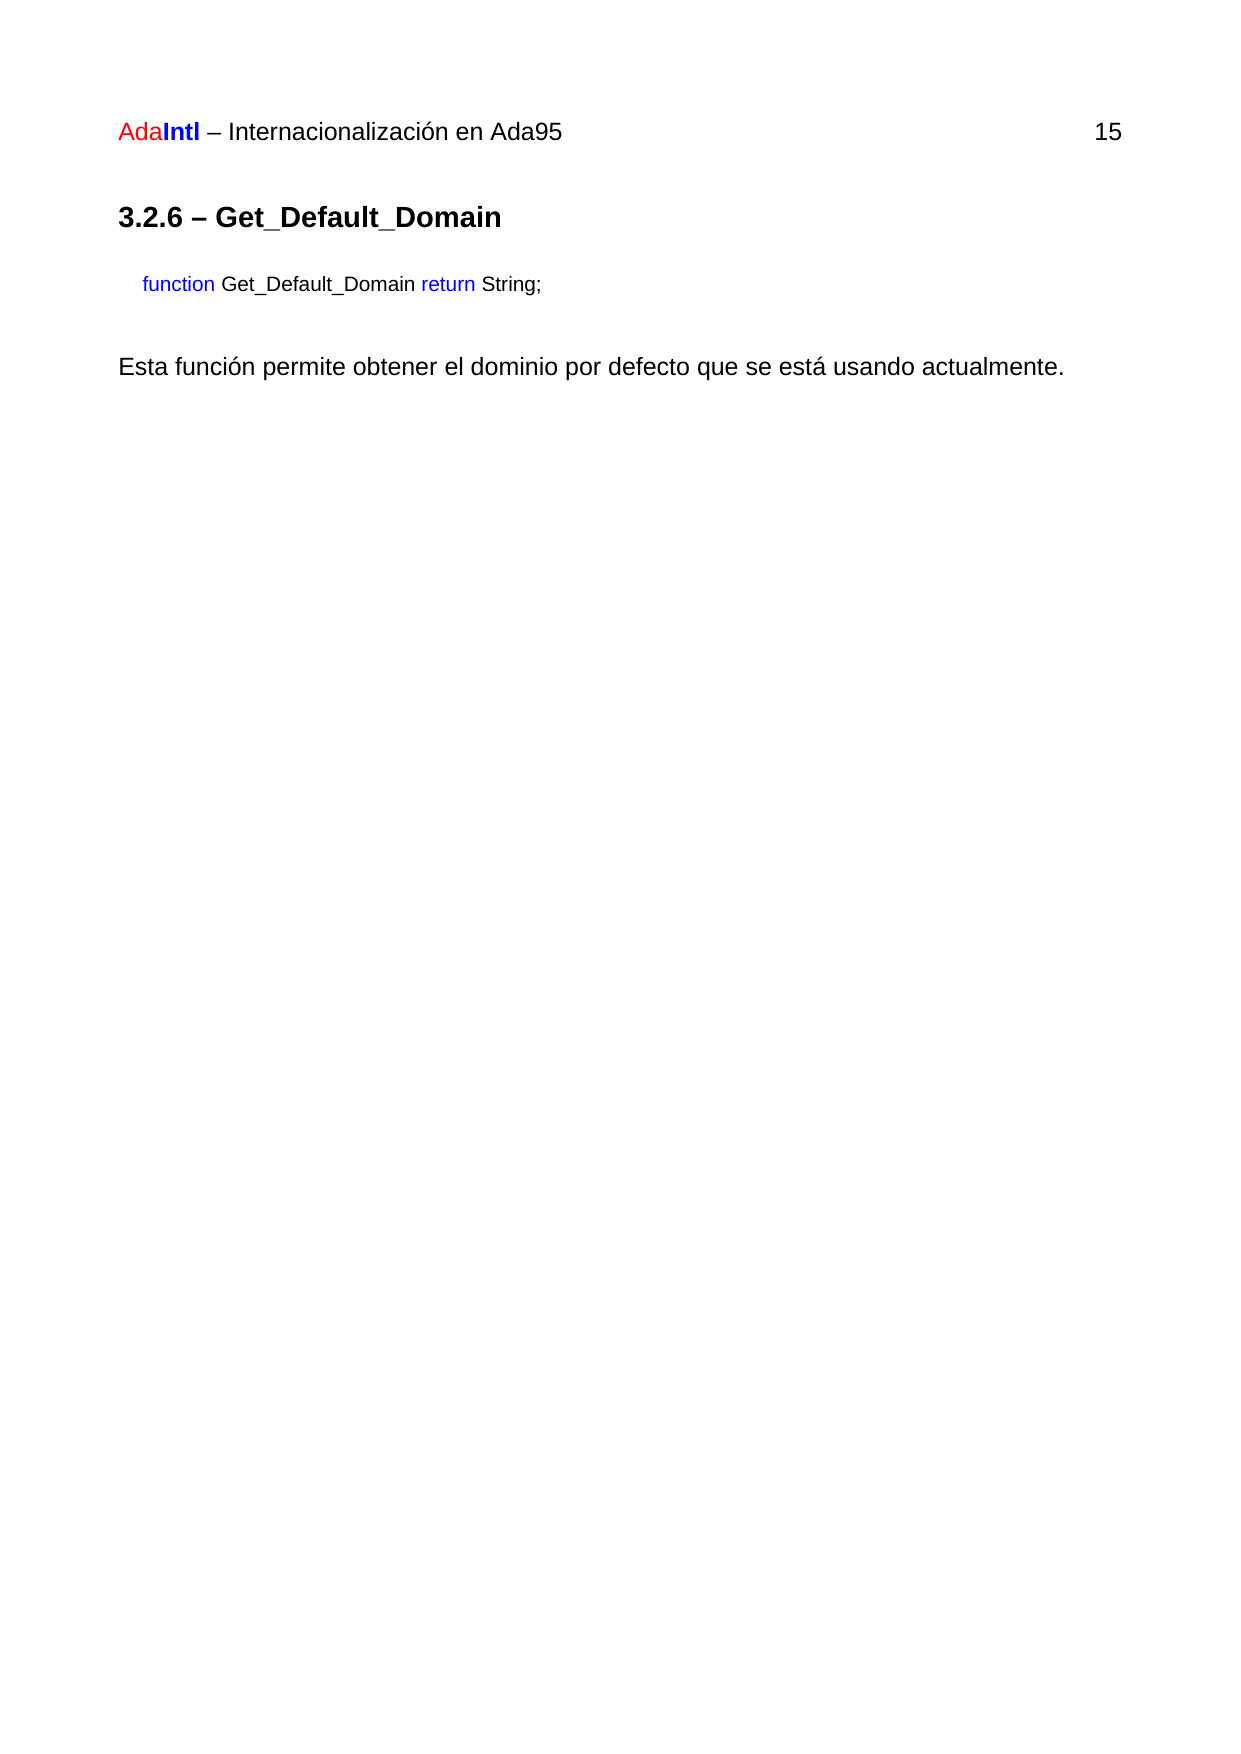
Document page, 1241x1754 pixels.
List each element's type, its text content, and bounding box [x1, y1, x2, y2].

text function Get_Default_Domain return String; [118, 269, 1122, 297]
text Esta función permite obtener el dominio por defecto que se está usando actualmente. [118, 353, 1122, 381]
subtitle 3.2.6 – Get_Default_Domain [118, 201, 1122, 233]
